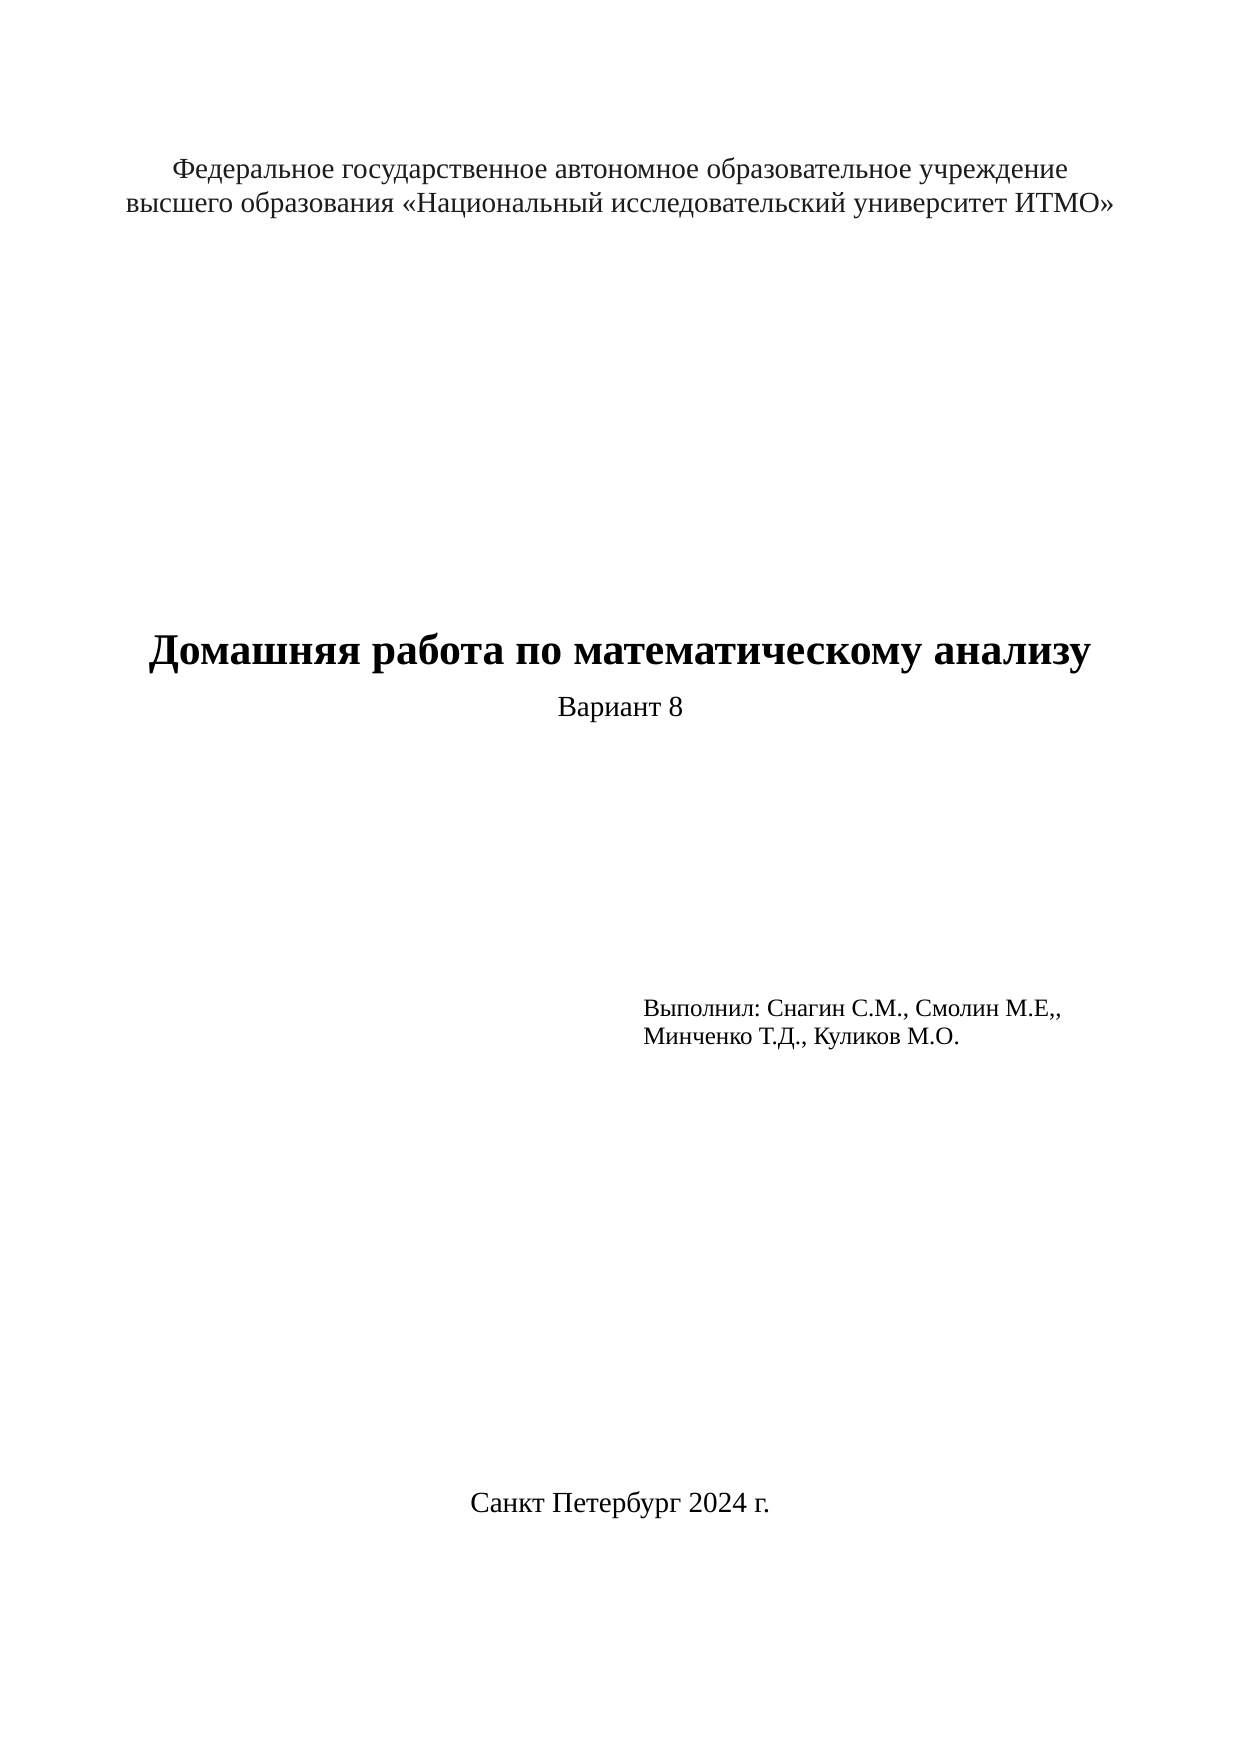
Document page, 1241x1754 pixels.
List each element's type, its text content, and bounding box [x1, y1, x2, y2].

text Выполнил: Снагин С.М., Смолин М.Е,, Минченко Т.Д., Куликов М.О. [643, 993, 1122, 1050]
text Вариант 8 [118, 689, 1122, 723]
text Домашняя работа по математическому анализу [118, 624, 1122, 674]
text Федеральное государственное автономное образовательное учреждение высшего образования «Национальный исследовательский университет ИТМО» [118, 152, 1122, 219]
text Санкт Петербург 2024 г. [118, 1485, 1122, 1519]
